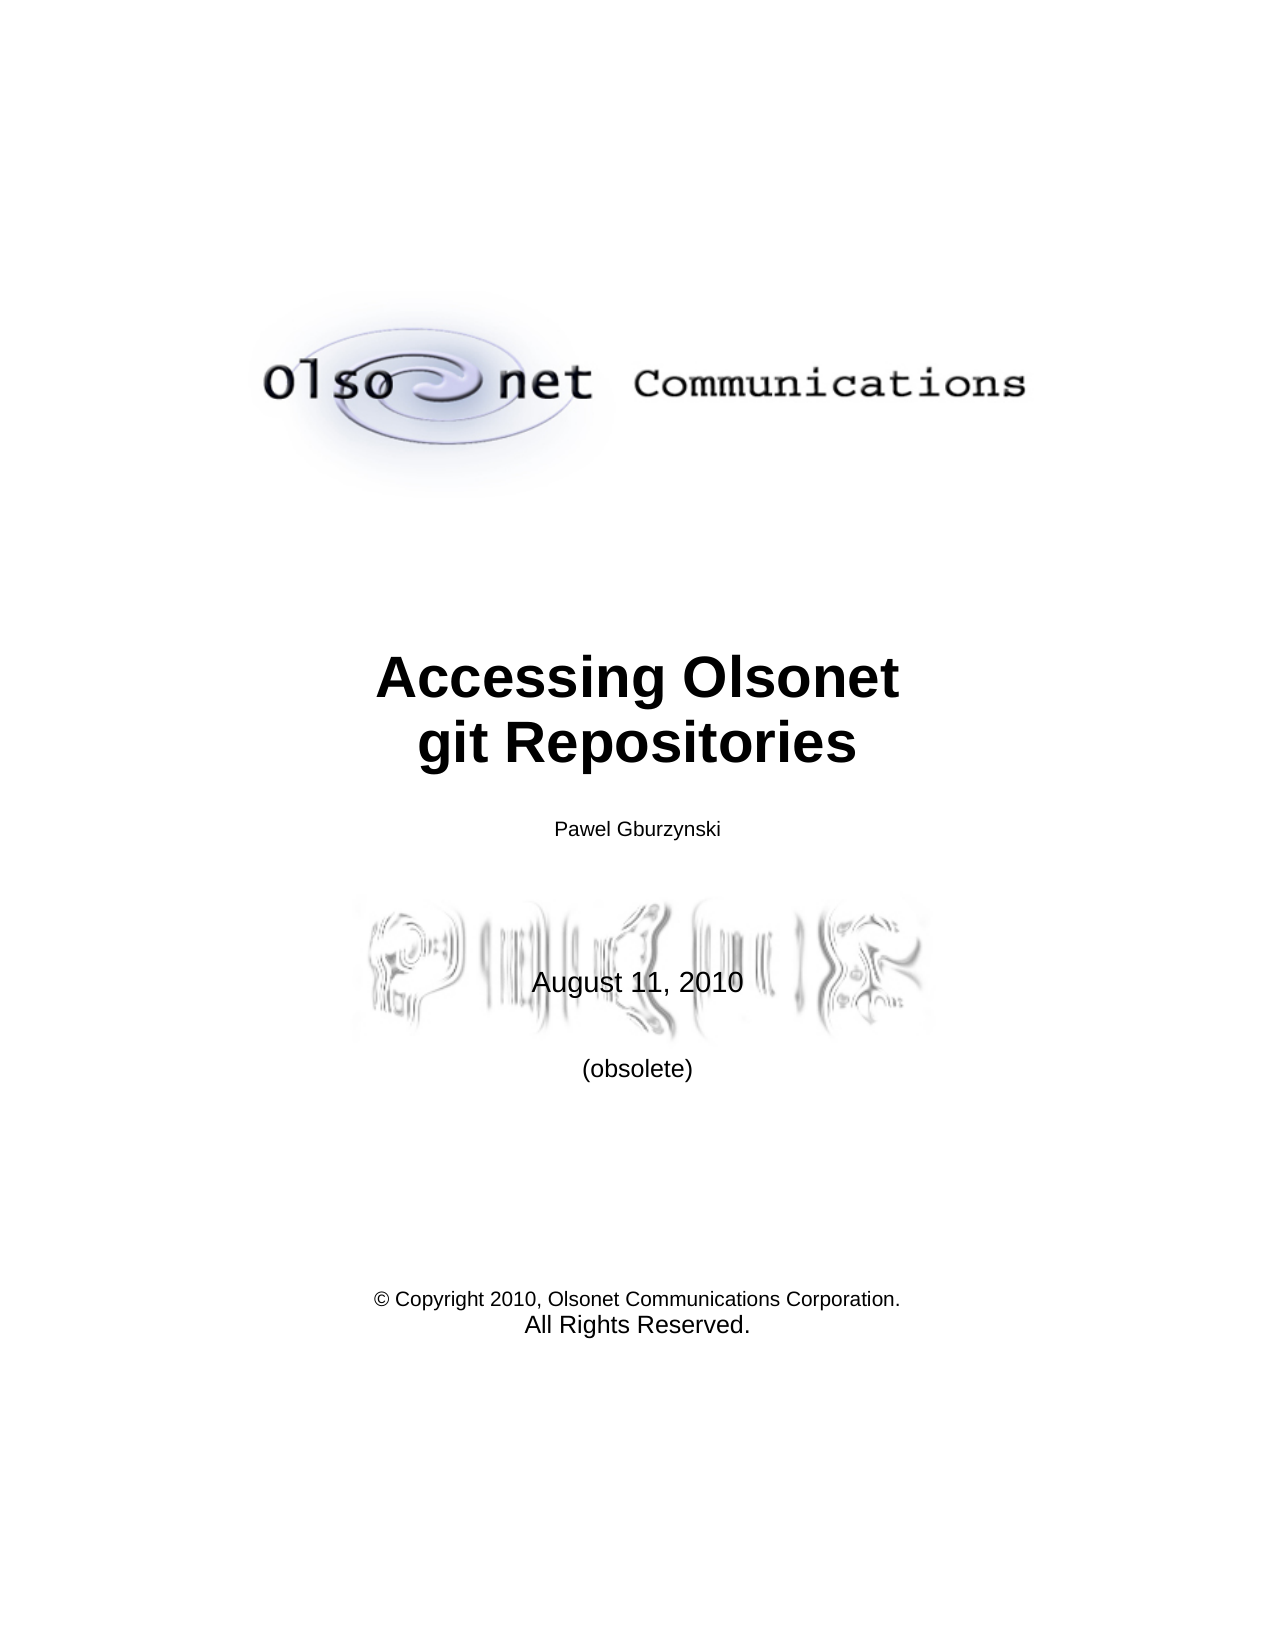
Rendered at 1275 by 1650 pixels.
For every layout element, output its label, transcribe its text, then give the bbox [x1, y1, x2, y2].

text (obsolete) [210, 1054, 330, 1082]
text © Copyright 2010, Olsonet Communications Corporation. [210, 1287, 1065, 1310]
text git Repositories [210, 710, 1065, 775]
text August 11, 2010 [955, 966, 1065, 999]
text Pawel Gburzynski [210, 817, 1065, 840]
text All Rights Reserved. [210, 1310, 1065, 1338]
picture [331, 875, 954, 1107]
text August 11, 2010 [210, 966, 330, 999]
subtitle Accessing Olsonet [210, 645, 1065, 710]
picture [241, 291, 1034, 498]
text (obsolete) [955, 1054, 1065, 1082]
